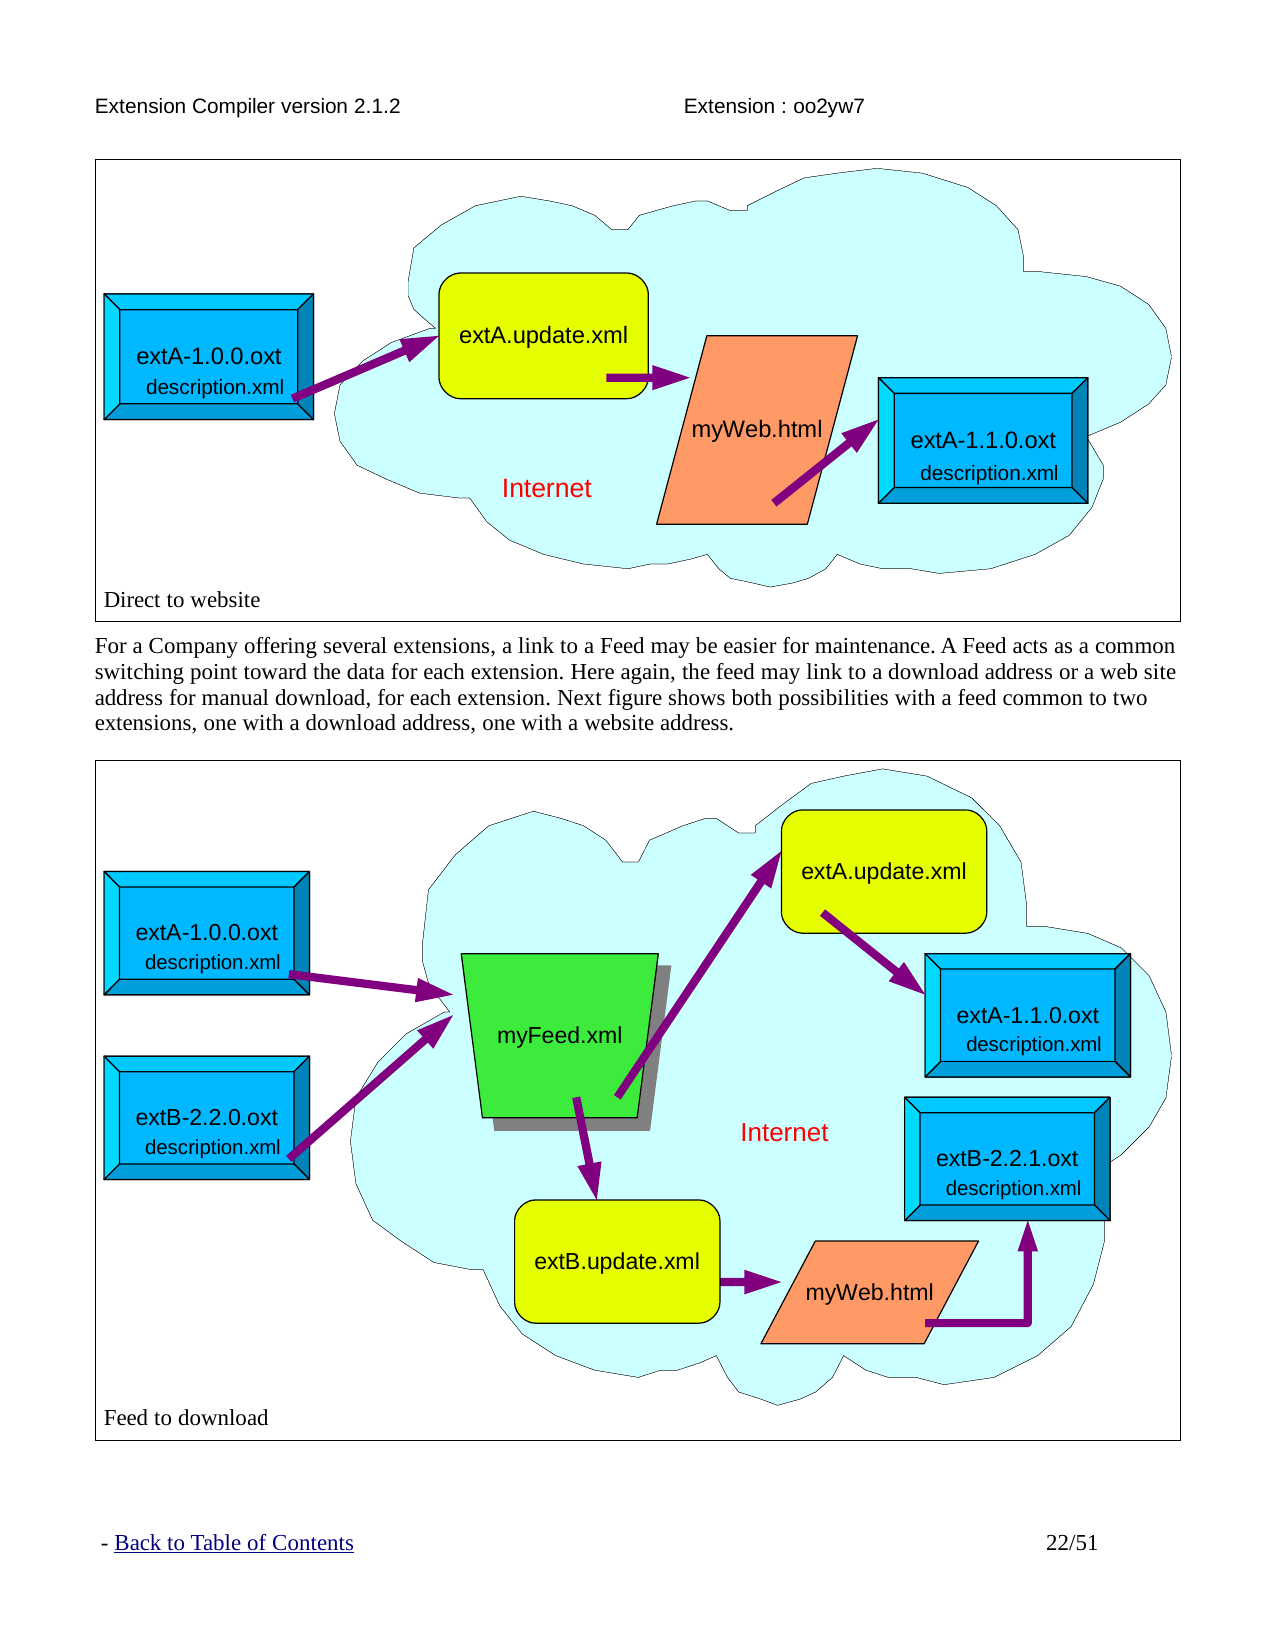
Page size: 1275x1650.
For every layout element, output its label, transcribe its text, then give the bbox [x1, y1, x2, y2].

text Direct to website [885, 168, 1172, 353]
text Direct to website [103, 168, 870, 383]
text For a Company offering several extensions, a link to a Feed may be easier for maintenance. A Feed acts as a common switching point toward the data for each extension. Here again, the feed may link to a download address or a web site address for manual download, for each extension. Next figure shows both possibilities with a feed common to two extensions, one with a download address, one with a website address. [94, 160, 1181, 736]
text [94, 147, 1181, 159]
text Feed to download [103, 982, 448, 1133]
text Feed to download [891, 769, 1172, 1050]
text Feed to download [103, 769, 875, 985]
text Feed to download [103, 1061, 1172, 1431]
text Direct to website [103, 361, 1172, 613]
